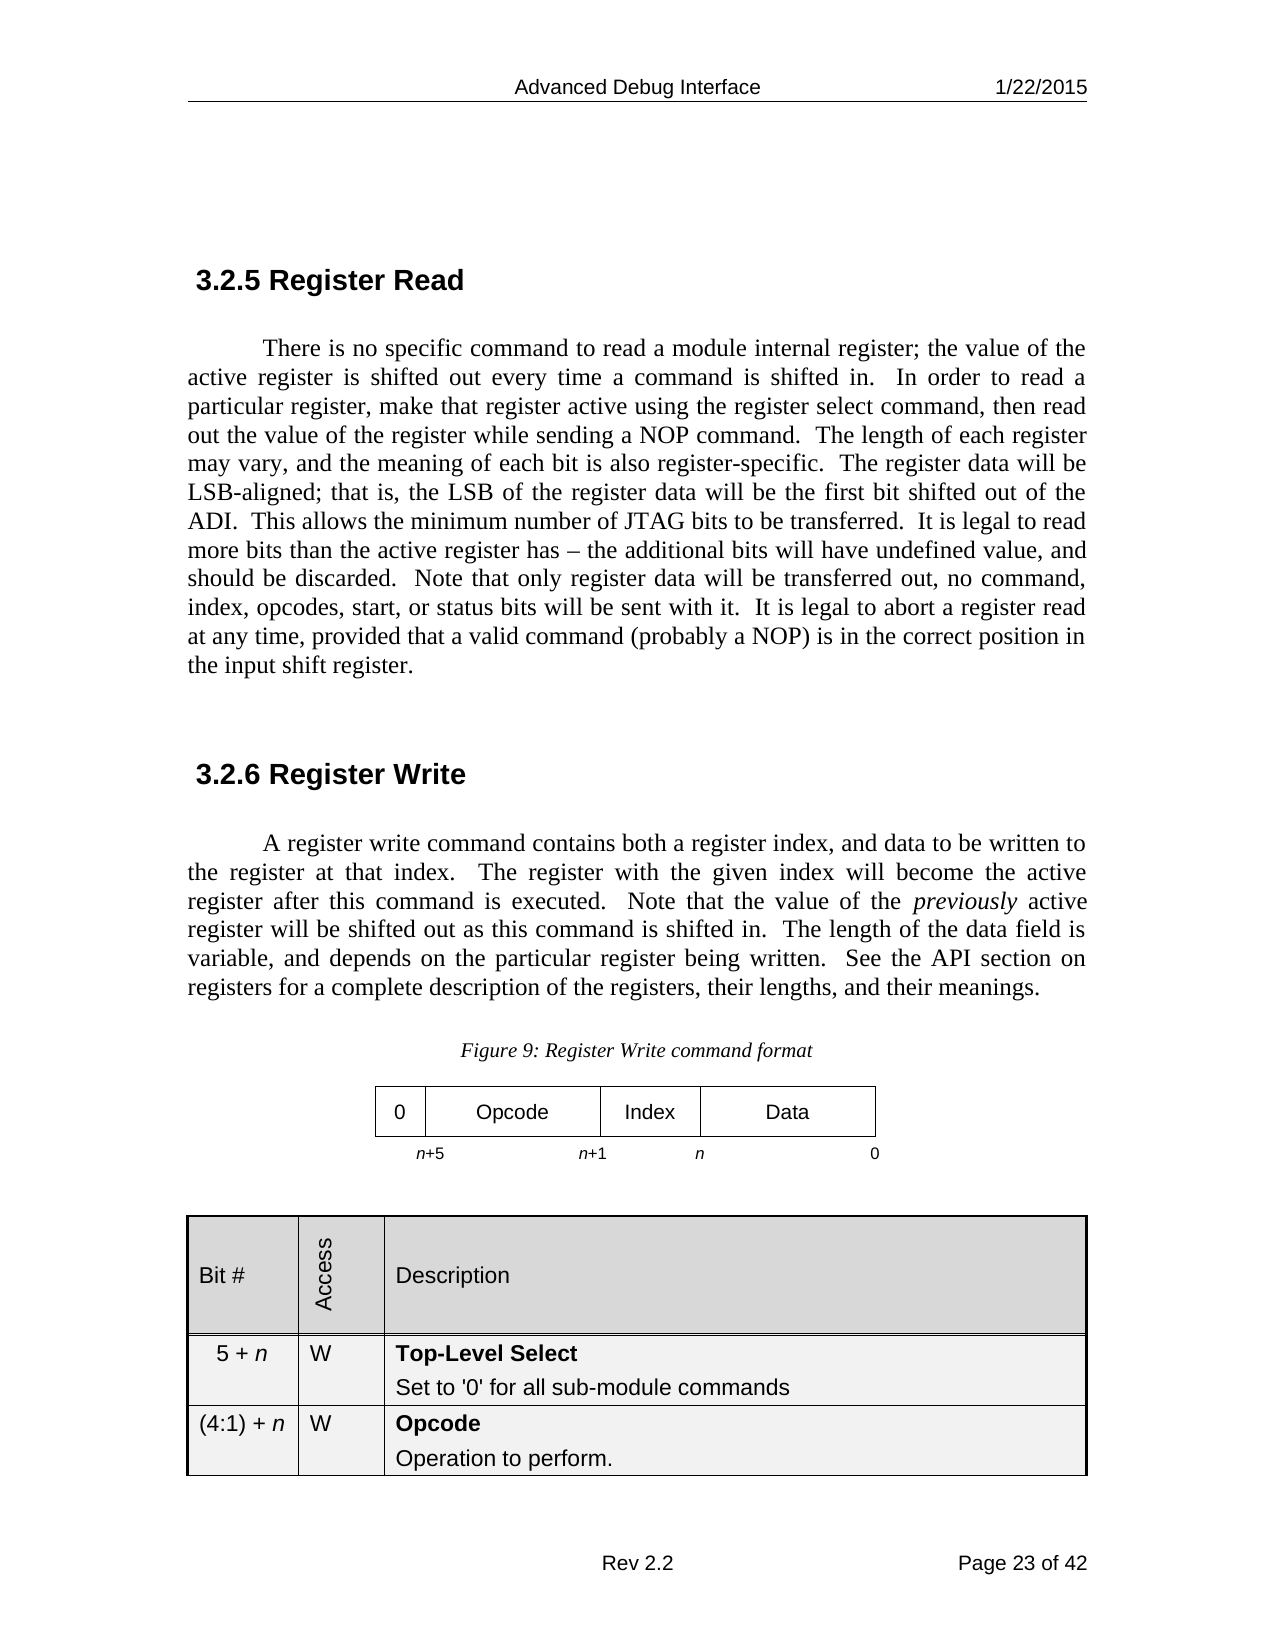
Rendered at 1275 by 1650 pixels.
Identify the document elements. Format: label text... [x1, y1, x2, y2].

subtitle Register Read [187, 262, 1087, 296]
table_cell 5 + n [189, 1336, 298, 1405]
table_cell W [299, 1406, 384, 1475]
table_header Bit # [189, 1217, 298, 1333]
table_cell (4:1) + n [189, 1406, 298, 1475]
text Figure 9: Register Write command format [375, 1038, 900, 1062]
text There is no specific command to read a module internal register; the value of the active register is shifted out every time a command is shifted in. In order to read a particular register, make that register active using the register select command, then read out the value of the register while sending a NOP command. The length of each register may vary, and the meaning of each bit is also register-specific. The register data will be LSB-aligned; that is, the LSB of the register data will be the first bit shifted out of the ADI. This allows the minimum number of JTAG bits to be transferred. It is legal to read more bits than the active register has – the additional bits will have undefined value, and should be discarded. Note that only register data will be transferred out, no command, index, opcodes, start, or status bits will be sent with it. It is legal to abort a register read at any time, provided that a valid command (probably a NOP) is in the correct position in the input shift register. [187, 333, 1087, 678]
table_header Access [299, 1217, 384, 1333]
table_cell Top-Level Select Set to '0' for all sub-module commands [385, 1336, 1085, 1405]
text A register write command contains both a register index, and data to be written to the register at that index. The register with the given index will become the active register after this command is executed. Note that the value of the previously active register will be shifted out as this command is shifted in. The length of the data field is variable, and depends on the particular register being written. See the API section on registers for a complete description of the registers, their lengths, and their meanings. [187, 828, 1087, 1001]
subtitle Register Write [187, 757, 1087, 791]
table_header Description [385, 1217, 1085, 1333]
table_cell W [299, 1336, 384, 1405]
table_cell Opcode Operation to perform. [385, 1406, 1085, 1475]
